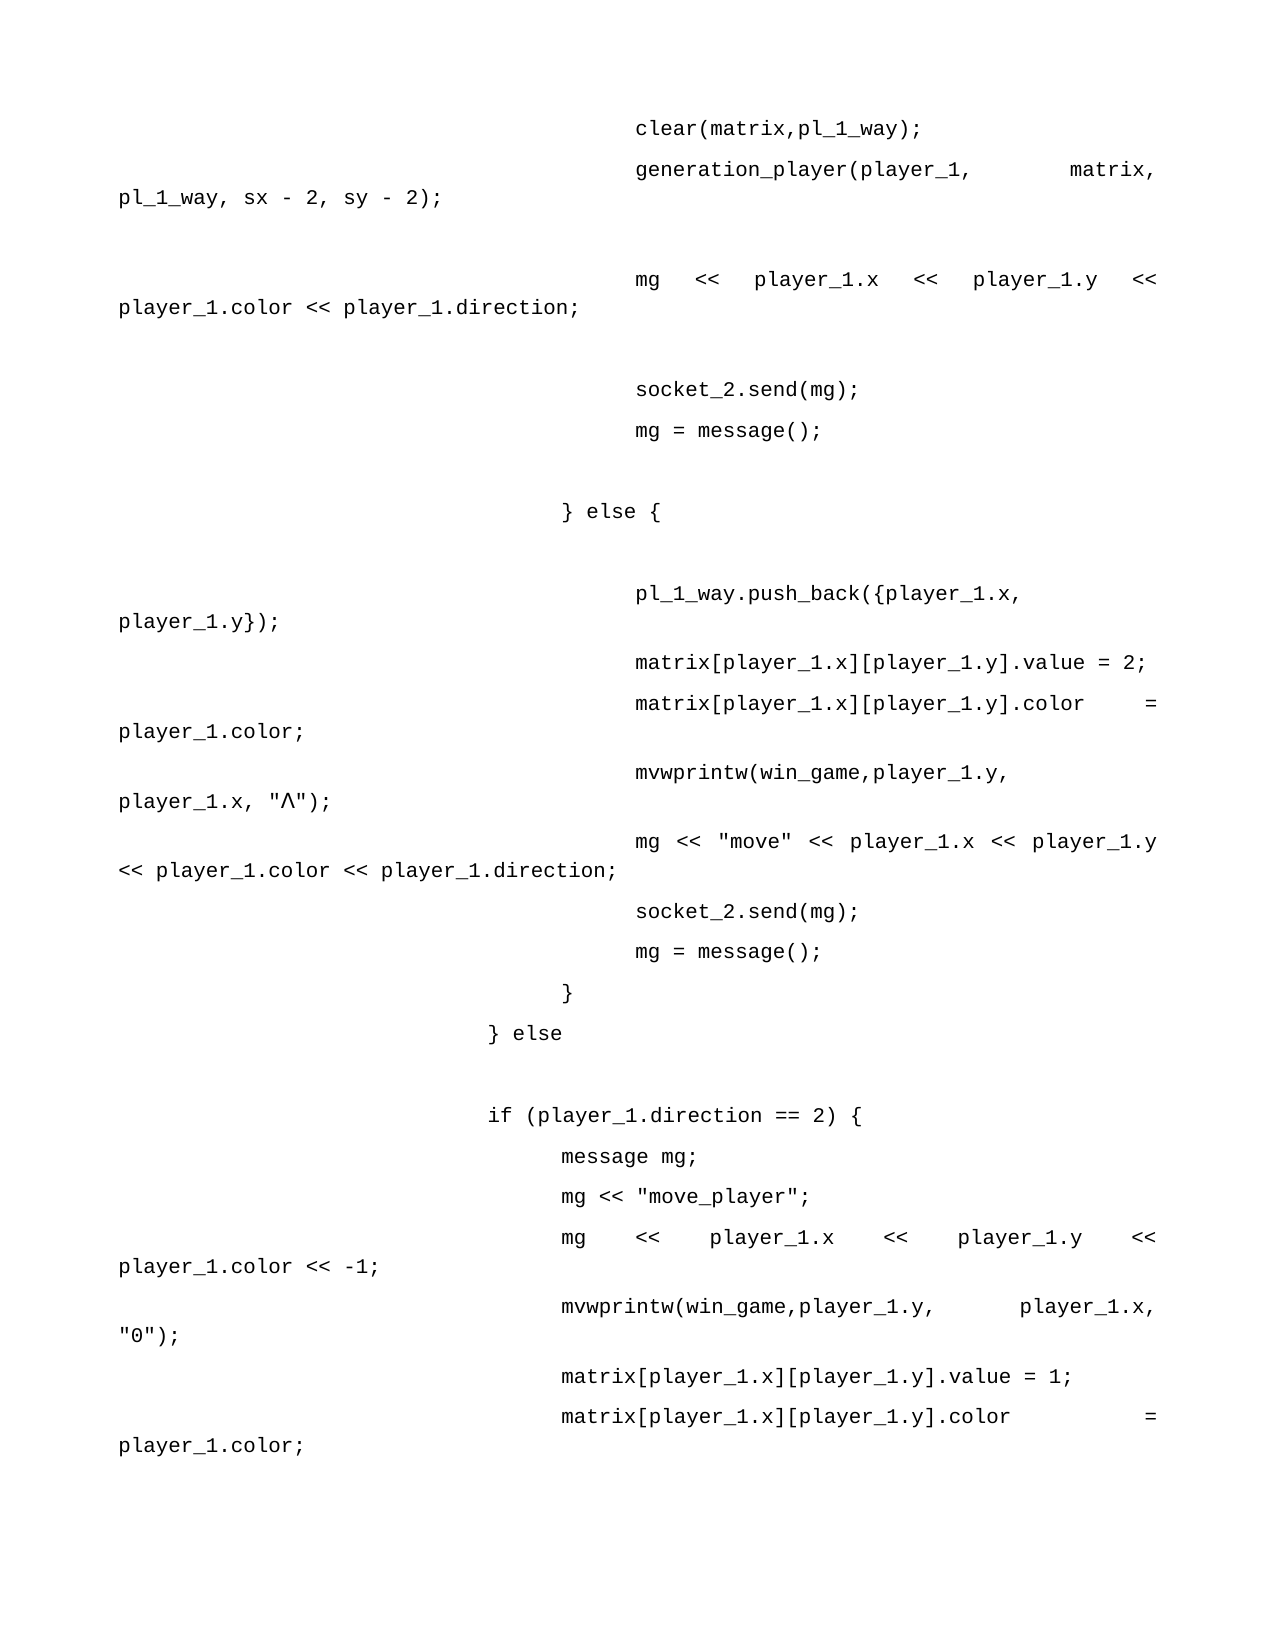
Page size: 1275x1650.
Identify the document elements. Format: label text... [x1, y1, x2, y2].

text matrix[player_1.x][player_1.y].color = player_1.color; [118, 1406, 1157, 1458]
text matrix[player_1.x][player_1.y].color = player_1.color; [118, 693, 1157, 745]
text mg << player_1.x << player_1.y << player_1.color << -1; [118, 1227, 1157, 1279]
text mg << player_1.x << player_1.y << player_1.color << player_1.direction; [118, 269, 1157, 321]
text } [118, 982, 1157, 1006]
text } else [118, 1023, 1157, 1047]
text mg << "move" << player_1.x << player_1.y << player_1.color << player_1.direction; [118, 831, 1157, 883]
text pl_1_way.push_back({player_1.x, player_1.y}); [118, 583, 1157, 635]
text message mg; [118, 1146, 1157, 1169]
text socket_2.send(mg); [118, 901, 1157, 924]
text mvwprintw(win_game,player_1.y, player_1.x, "ᐱ"); [118, 762, 1157, 814]
text mg = message(); [118, 941, 1157, 965]
text clear(matrix,pl_1_way); [118, 118, 1157, 142]
text mg << "move_player"; [118, 1186, 1157, 1210]
text socket_2.send(mg); [118, 379, 1157, 403]
text mvwprintw(win_game,player_1.y, player_1.x, "0"); [118, 1296, 1157, 1348]
text } else { [118, 501, 1157, 525]
text matrix[player_1.x][player_1.y].value = 2; [118, 652, 1157, 676]
text mg = message(); [118, 420, 1157, 443]
text if (player_1.direction == 2) { [118, 1105, 1157, 1128]
text generation_player(player_1, matrix, pl_1_way, sx - 2, sy - 2); [118, 159, 1157, 211]
text matrix[player_1.x][player_1.y].value = 1; [118, 1366, 1157, 1389]
